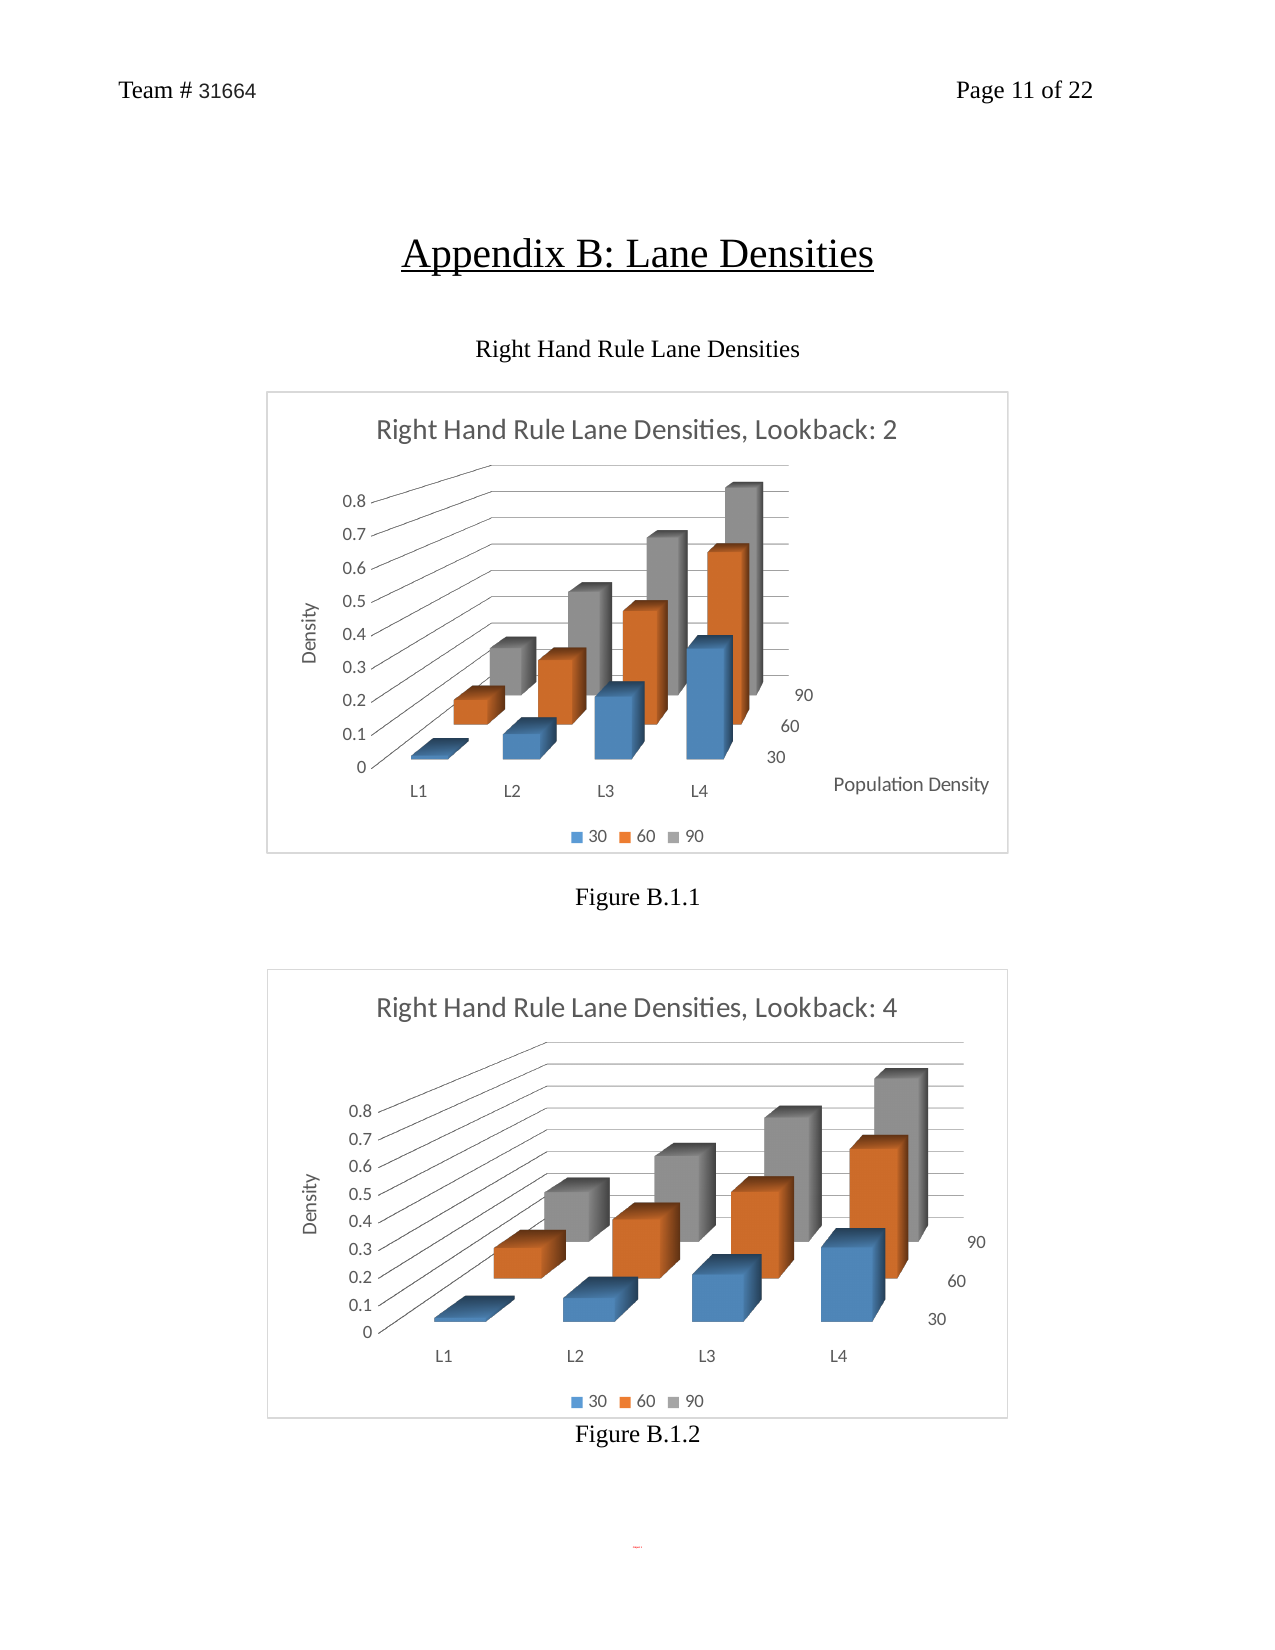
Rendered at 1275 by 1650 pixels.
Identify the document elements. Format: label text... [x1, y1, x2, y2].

text Right Hand Rule Lane Densities [118, 334, 1157, 362]
text Appendix B: Lane Densities [118, 228, 1157, 276]
text Figure B.1.1 [118, 882, 1157, 911]
text Figure B.1.2 [118, 1419, 1157, 1447]
